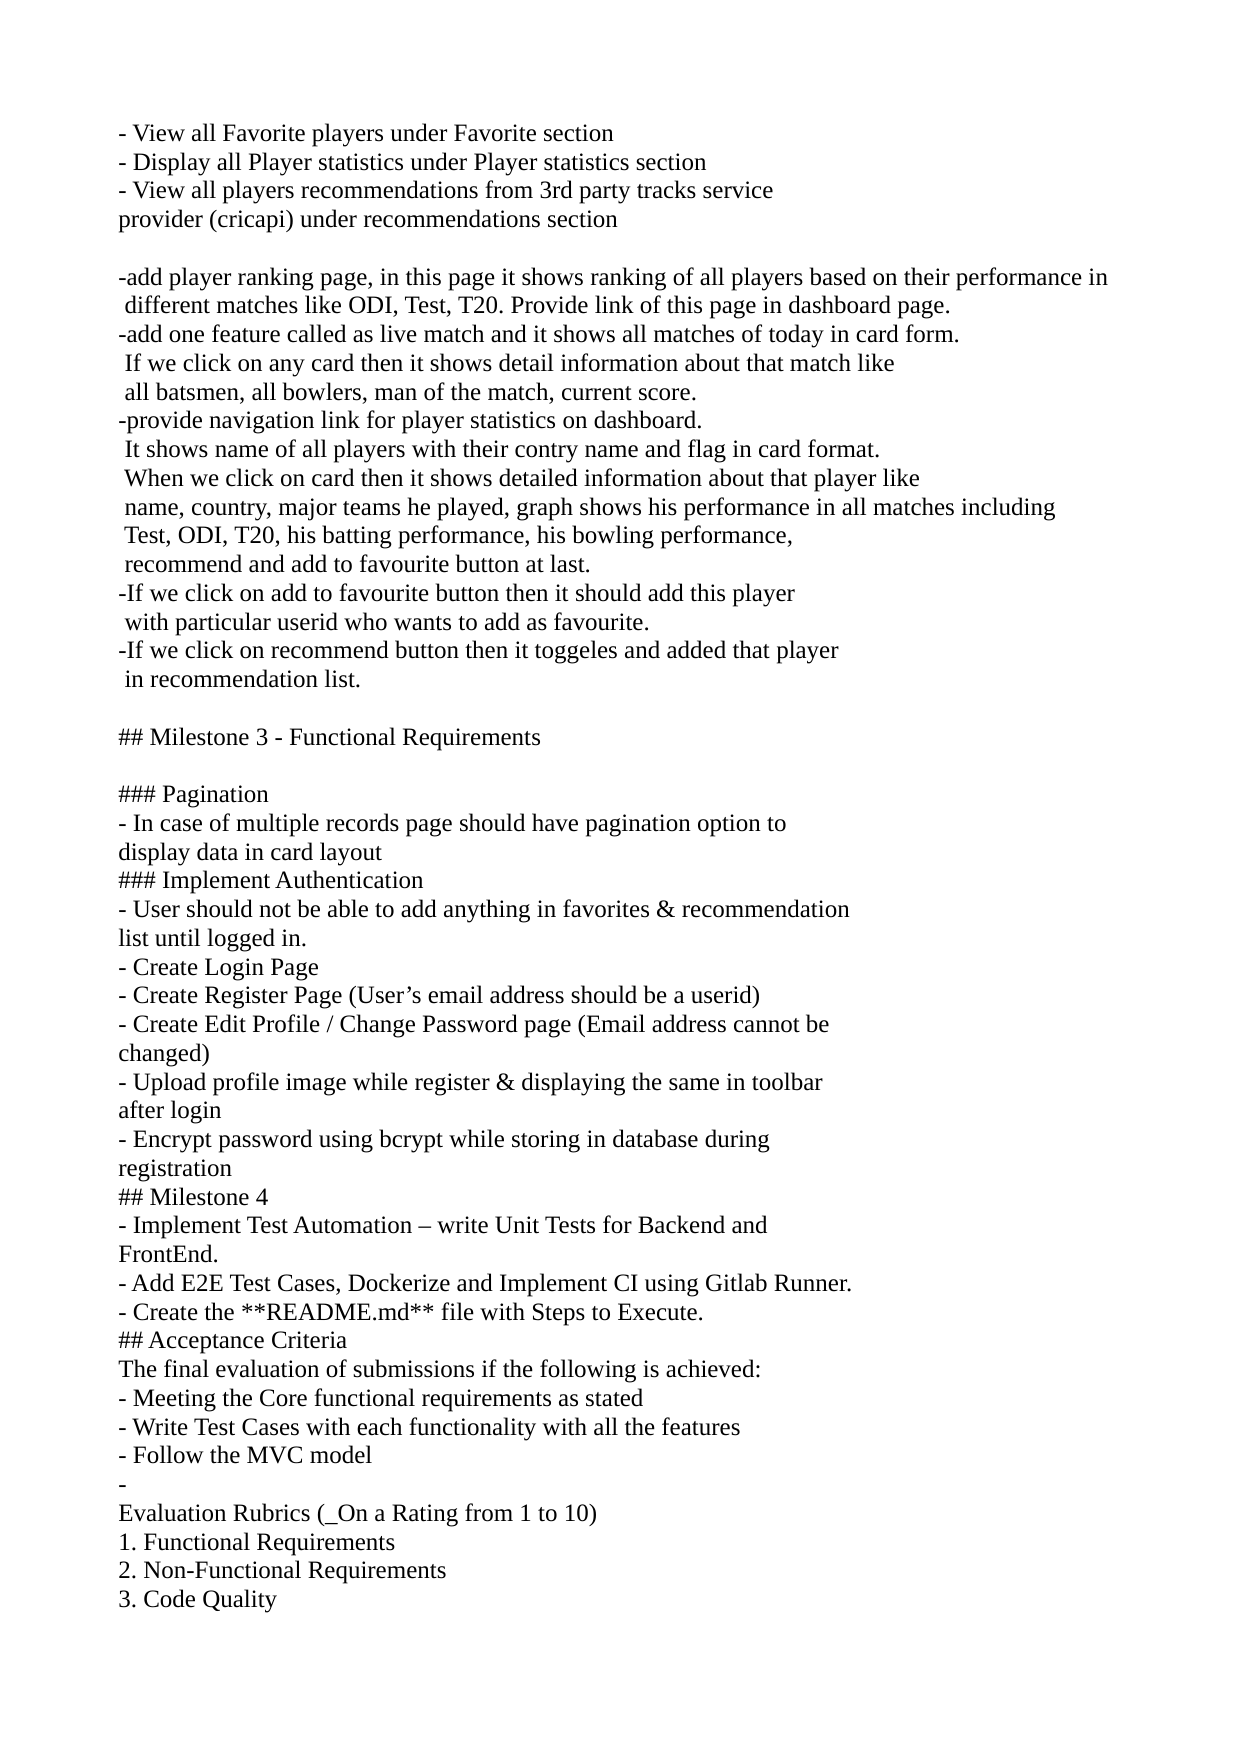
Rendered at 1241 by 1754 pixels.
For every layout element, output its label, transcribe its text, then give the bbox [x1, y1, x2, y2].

text If we click on any card then it shows detail information about that match like [118, 348, 1122, 377]
text - [118, 1469, 1122, 1498]
text list until logged in. [118, 923, 1122, 952]
text -add player ranking page, in this page it shows ranking of all players based on their performance in [118, 262, 1122, 291]
text display data in card layout [118, 837, 1122, 866]
text - View all Favorite players under Favorite section [118, 118, 1122, 147]
text - Upload profile image while register & displaying the same in toolbar [118, 1067, 1122, 1096]
text - Encrypt password using bcrypt while storing in database during [118, 1124, 1122, 1153]
text When we click on card then it shows detailed information about that player like [118, 463, 1122, 492]
text - Write Test Cases with each functionality with all the features [118, 1412, 1122, 1441]
text - Meeting the Core functional requirements as stated [118, 1383, 1122, 1412]
text in recommendation list. [118, 664, 1122, 693]
text -add one feature called as live match and it shows all matches of today in card form. [118, 319, 1122, 348]
text It shows name of all players with their contry name and flag in card format. [118, 434, 1122, 463]
text - Create Edit Profile / Change Password page (Email address cannot be [118, 1009, 1122, 1038]
text - In case of multiple records page should have pagination option to [118, 808, 1122, 837]
text ### Implement Authentication [118, 866, 1122, 894]
text - Create the **README.md** file with Steps to Execute. [118, 1297, 1122, 1326]
text -provide navigation link for player statistics on dashboard. [118, 406, 1122, 434]
text - Create Login Page [118, 952, 1122, 981]
text - Follow the MVC model [118, 1441, 1122, 1469]
text - Implement Test Automation – write Unit Tests for Backend and [118, 1211, 1122, 1239]
text different matches like ODI, Test, T20. Provide link of this page in dashboard page. [118, 291, 1122, 319]
text changed) [118, 1038, 1122, 1067]
text Evaluation Rubrics (_On a Rating from 1 to 10) [118, 1498, 1122, 1527]
text with particular userid who wants to add as favourite. [118, 607, 1122, 636]
text ## Milestone 4 [118, 1182, 1122, 1211]
text - User should not be able to add anything in favorites & recommendation [118, 894, 1122, 923]
text name, country, major teams he played, graph shows his performance in all matches including [118, 492, 1122, 521]
text recommend and add to favourite button at last. [118, 549, 1122, 578]
text -If we click on recommend button then it toggeles and added that player [118, 636, 1122, 664]
text - View all players recommendations from 3rd party tracks service [118, 176, 1122, 204]
text Test, ODI, T20, his batting performance, his bowling performance, [118, 521, 1122, 549]
text The final evaluation of submissions if the following is achieved: [118, 1354, 1122, 1383]
text all batsmen, all bowlers, man of the match, current score. [118, 377, 1122, 406]
text ## Milestone 3 - Functional Requirements [118, 722, 1122, 751]
text registration [118, 1153, 1122, 1182]
text 3. Code Quality [118, 1584, 1122, 1613]
text - Display all Player statistics under Player statistics section [118, 147, 1122, 176]
text provider (cricapi) under recommendations section [118, 204, 1122, 233]
text ## Acceptance Criteria [118, 1326, 1122, 1354]
text FrontEnd. [118, 1239, 1122, 1268]
text - Create Register Page (User’s email address should be a userid) [118, 981, 1122, 1009]
text 1. Functional Requirements [118, 1527, 1122, 1556]
text ### Pagination [118, 779, 1122, 808]
text - Add E2E Test Cases, Dockerize and Implement CI using Gitlab Runner. [118, 1268, 1122, 1297]
text after login [118, 1096, 1122, 1124]
text 2. Non-Functional Requirements [118, 1556, 1122, 1584]
text -If we click on add to favourite button then it should add this player [118, 578, 1122, 607]
